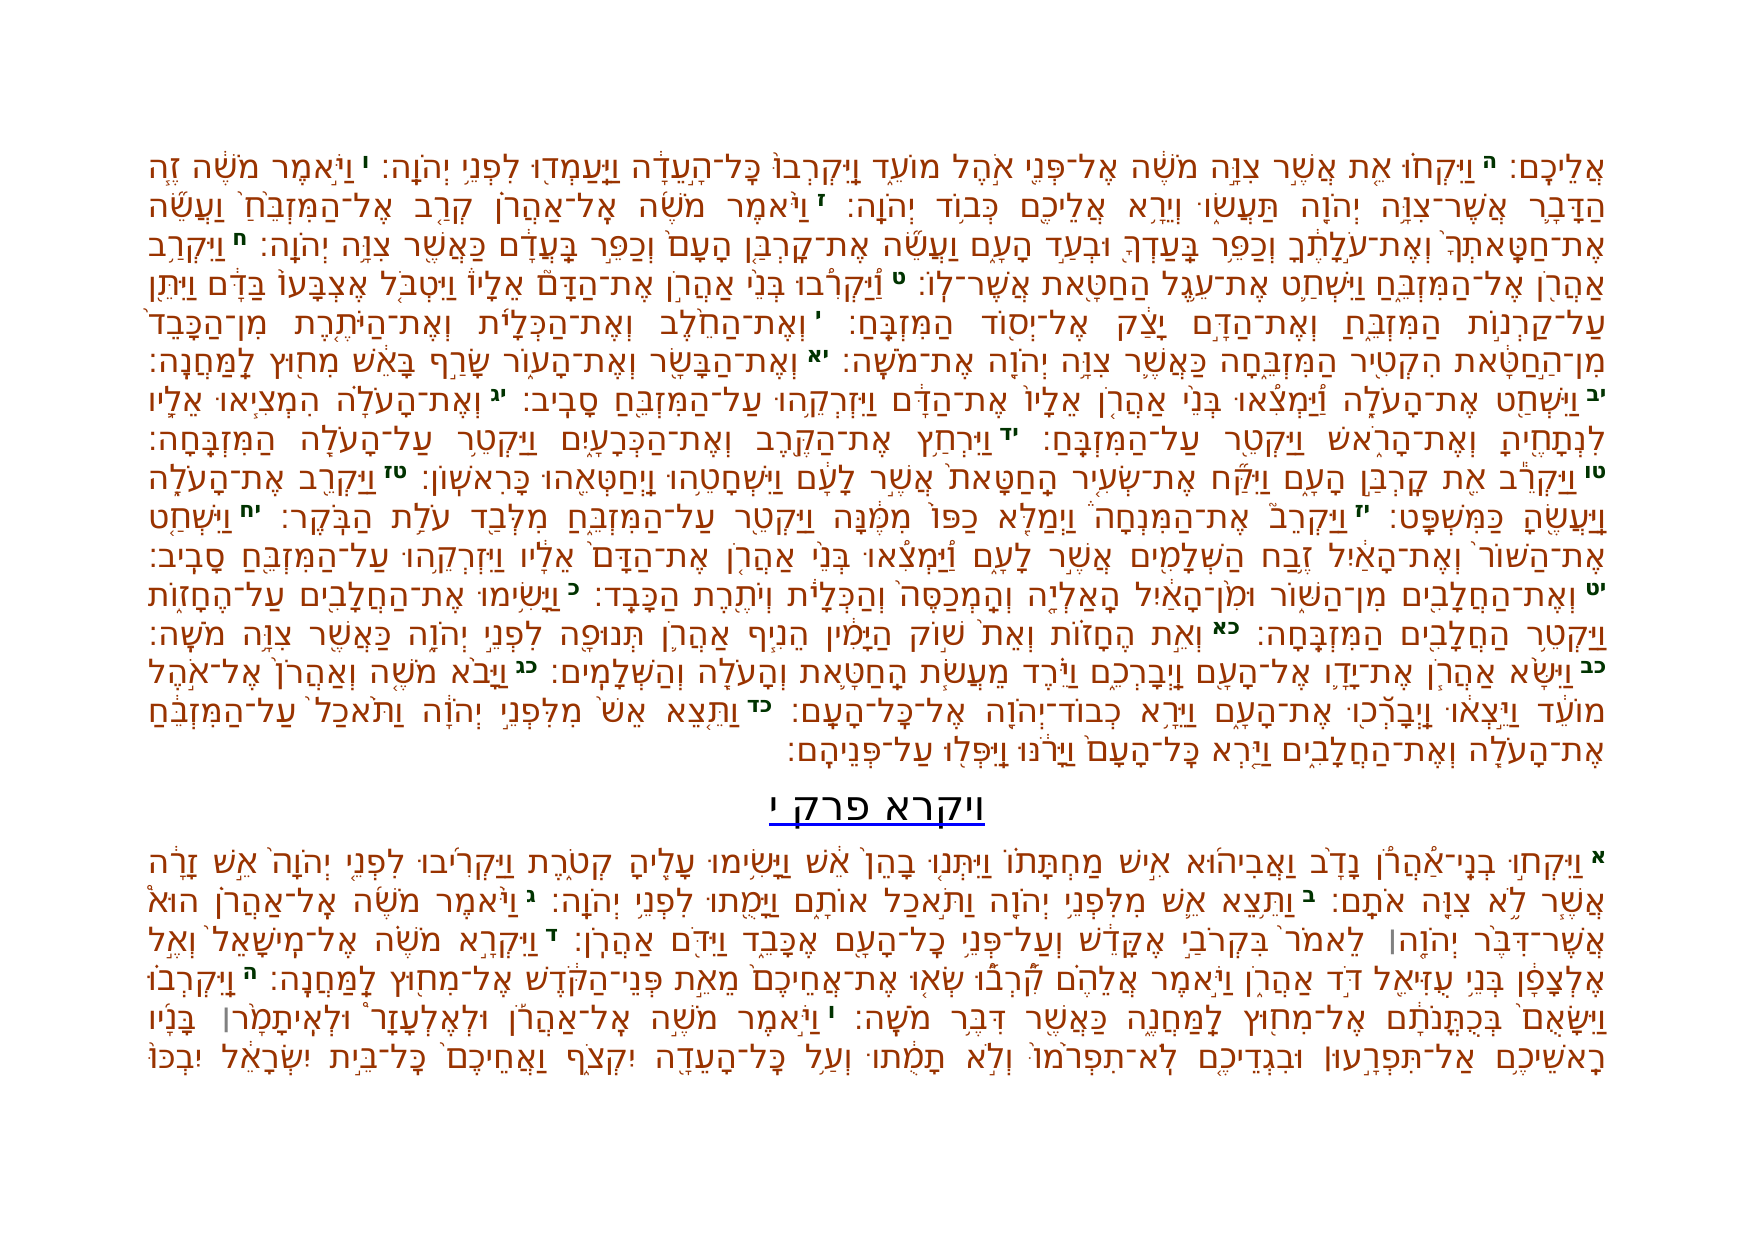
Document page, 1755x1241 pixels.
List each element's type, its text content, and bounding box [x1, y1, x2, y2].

text א וַיִּקְח֣וּ בְנֵֽי־אַ֠הֲרֹ֠ן נָדָ֨ב וַאֲבִיה֜וּא אִ֣ישׁ מַחְתָּת֗וֹ וַיִּתְּנ֤וּ בָהֵן֙ אֵ֔שׁ וַיָּשִׂ֥ימוּ עָלֶ֖יהָ קְטֹ֑רֶת וַיַּקְרִ֜יבוּ לִפְנֵ֤י יְהֹוָה֙ אֵ֣שׁ זָרָ֔ה אֲשֶׁ֧ר לֹ֦א צִוָּ֖ה אֹתָֽם׃ ב וַתֵּ֥צֵא אֵ֛שׁ מִלִּפְנֵ֥י יְהֹוָ֖ה וַתֹּ֣אכַל אוֹתָ֑ם וַיָּמֻ֖תוּ לִפְנֵ֥י יְהֹוָֽה׃ ג וַיֹּ֨אמֶר מֹשֶׁ֜ה אֶֽל־אַהֲרֹ֗ן הוּא֩ אֲשֶׁר־דִּבֶּ֨ר יְהֹוָ֤ה׀ לֵאמֹר֙ בִּקְרֹבַ֣י אֶקָּדֵ֔שׁ וְעַל־פְּנֵ֥י כׇל־הָעָ֖ם אֶכָּבֵ֑ד וַיִּדֹּ֖ם אַהֲרֹֽן׃ ד וַיִּקְרָ֣א מֹשֶׁ֗ה אֶל־מִֽישָׁאֵל֙ וְאֶ֣ל אֶלְצָפָ֔ן בְּנֵ֥י עֻזִּיאֵ֖ל דֹּ֣ד אַהֲרֹ֑ן וַיֹּ֣אמֶר אֲלֵהֶ֗ם קִ֞֠רְב֞֠וּ שְׂא֤וּ אֶת־אֲחֵיכֶם֙ מֵאֵ֣ת פְּנֵי־הַקֹּ֔דֶשׁ אֶל־מִח֖וּץ לַֽמַּחֲנֶֽה׃ ה וַֽיִּקְרְב֗וּ וַיִּשָּׂאֻם֙ בְּכֻתֳּנֹתָ֔ם אֶל־מִח֖וּץ לַֽמַּחֲנֶ֑ה כַּאֲשֶׁ֖ר דִּבֶּ֥ר מֹשֶֽׁה׃ ו וַיֹּ֣אמֶר מֹשֶׁ֣ה אֶֽל־אַהֲרֹ֡ן וּלְאֶלְעָזָר֩ וּלְאִֽיתָמָ֨ר׀ בָּנָ֜יו רָֽאשֵׁיכֶ֥ם אַל־תִּפְרָ֣עוּ׀ וּבִגְדֵיכֶ֤ם לֹֽא־תִפְרֹ֙מוּ֙ וְלֹ֣א תָמֻ֔תוּ וְעַ֥ל כׇּל־הָעֵדָ֖ה יִקְצֹ֑ף וַאֲחֵיכֶם֙ כׇּל־בֵּ֣ית יִשְׂרָאֵ֔ל יִבְכּוּ֙ [148, 843, 1606, 1076]
text אֲלֵיכֶֽם׃ ה וַיִּקְח֗וּ אֵ֚ת אֲשֶׁ֣ר צִוָּ֣ה מֹשֶׁ֔ה אֶל־פְּנֵ֖י אֹ֣הֶל מוֹעֵ֑ד וַֽיִּקְרְבוּ֙ כׇּל־הָ֣עֵדָ֔ה וַיַּֽעַמְד֖וּ לִפְנֵ֥י יְהֹוָֽה׃ ו וַיֹּ֣אמֶר מֹשֶׁ֔ה זֶ֧ה הַדָּבָ֛ר אֲשֶׁר־צִוָּ֥ה יְהֹוָ֖ה תַּעֲשׂ֑וּ וְיֵרָ֥א אֲלֵיכֶ֖ם כְּב֥וֹד יְהֹוָֽה׃ ז וַיֹּ֨אמֶר מֹשֶׁ֜ה אֶֽל־אַהֲרֹ֗ן קְרַ֤ב אֶל־הַמִּזְבֵּ֙חַ֙ וַעֲשֵׂ֞ה אֶת־חַטָּֽאתְךָ֙ וְאֶת־עֹ֣לָתֶ֔ךָ וְכַפֵּ֥ר בַּֽעַדְךָ֖ וּבְעַ֣ד הָעָ֑ם וַעֲשֵׂ֞ה אֶת־קׇרְבַּ֤ן הָעָם֙ וְכַפֵּ֣ר בַּֽעֲדָ֔ם כַּאֲשֶׁ֖ר צִוָּ֥ה יְהֹוָֽה׃ ח וַיִּקְרַ֥ב אַהֲרֹ֖ן אֶל־הַמִּזְבֵּ֑חַ וַיִּשְׁחַ֛ט אֶת־עֵ֥גֶל הַחַטָּ֖את אֲשֶׁר־לֽוֹ׃ ט וַ֠יַּקְרִ֠בוּ בְּנֵ֨י אַהֲרֹ֣ן אֶת־הַדָּם֮ אֵלָיו֒ וַיִּטְבֹּ֤ל אֶצְבָּעוֹ֙ בַּדָּ֔ם וַיִּתֵּ֖ן עַל־קַרְנ֣וֹת הַמִּזְבֵּ֑חַ וְאֶת־הַדָּ֣ם יָצַ֔ק אֶל־יְס֖וֹד הַמִּזְבֵּֽחַ׃ י וְאֶת־הַחֵ֨לֶב וְאֶת־הַכְּלָיֹ֜ת וְאֶת־הַיֹּתֶ֤רֶת מִן־הַכָּבֵד֙ מִן־הַ֣חַטָּ֔את הִקְטִ֖יר הַמִּזְבֵּ֑חָה כַּאֲשֶׁ֛ר צִוָּ֥ה יְהֹוָ֖ה אֶת־מֹשֶֽׁה׃ יא וְאֶת־הַבָּשָׂ֖ר וְאֶת־הָע֑וֹר שָׂרַ֣ף בָּאֵ֔שׁ מִח֖וּץ לַֽמַּחֲנֶֽה׃ יב וַיִּשְׁחַ֖ט אֶת־הָעֹלָ֑ה וַ֠יַּמְצִ֠אוּ בְּנֵ֨י אַהֲרֹ֤ן אֵלָיו֙ אֶת־הַדָּ֔ם וַיִּזְרְקֵ֥הוּ עַל־הַמִּזְבֵּ֖חַ סָבִֽיב׃ יג וְאֶת־הָעֹלָ֗ה הִמְצִ֧יאוּ אֵלָ֛יו לִנְתָחֶ֖יהָ וְאֶת־הָרֹ֑אשׁ וַיַּקְטֵ֖ר עַל־הַמִּזְבֵּֽחַ׃ יד וַיִּרְחַ֥ץ אֶת־הַקֶּ֖רֶב וְאֶת־הַכְּרָעָ֑יִם וַיַּקְטֵ֥ר עַל־הָעֹלָ֖ה הַמִּזְבֵּֽחָה׃ טו וַיַּקְרֵ֕ב אֵ֖ת קׇרְבַּ֣ן הָעָ֑ם וַיִּקַּ֞ח אֶת־שְׂעִ֤יר הַֽחַטָּאת֙ אֲשֶׁ֣ר לָעָ֔ם וַיִּשְׁחָטֵ֥הוּ וַֽיְחַטְּאֵ֖הוּ כָּרִאשֽׁוֹן׃ טז וַיַּקְרֵ֖ב אֶת־הָעֹלָ֑ה וַֽיַּעֲשֶׂ֖הָ כַּמִּשְׁפָּֽט׃ יז וַיַּקְרֵב֮ אֶת־הַמִּנְחָה֒ וַיְמַלֵּ֤א כַפּוֹ֙ מִמֶּ֔נָּה וַיַּקְטֵ֖ר עַל־הַמִּזְבֵּ֑חַ מִלְּבַ֖ד עֹלַ֥ת הַבֹּֽקֶר׃ יח וַיִּשְׁחַ֤ט אֶת־הַשּׁוֹר֙ וְאֶת־הָאַ֔יִל זֶ֥בַח הַשְּׁלָמִ֖ים אֲשֶׁ֣ר לָעָ֑ם וַ֠יַּמְצִ֠אוּ בְּנֵ֨י אַהֲרֹ֤ן אֶת־הַדָּם֙ אֵלָ֔יו וַיִּזְרְקֵ֥הוּ עַל־הַמִּזְבֵּ֖חַ סָבִֽיב׃ יט וְאֶת־הַחֲלָבִ֖ים מִן־הַשּׁ֑וֹר וּמִ֨ן־הָאַ֔יִל הָֽאַלְיָ֤ה וְהַֽמְכַסֶּה֙ וְהַכְּלָיֹ֔ת וְיֹתֶ֖רֶת הַכָּבֵֽד׃ כ וַיָּשִׂ֥ימוּ אֶת־הַחֲלָבִ֖ים עַל־הֶחָז֑וֹת וַיַּקְטֵ֥ר הַחֲלָבִ֖ים הַמִּזְבֵּֽחָה׃ כא וְאֵ֣ת הֶחָז֗וֹת וְאֵת֙ שׁ֣וֹק הַיָּמִ֔ין הֵנִ֧יף אַהֲרֹ֛ן תְּנוּפָ֖ה לִפְנֵ֣י יְהֹוָ֑ה כַּאֲשֶׁ֖ר צִוָּ֥ה מֹשֶֽׁה׃ כב וַיִּשָּׂ֨א אַהֲרֹ֧ן אֶת־יָדָ֛ו אֶל־הָעָ֖ם וַֽיְבָרְכֵ֑ם וַיֵּ֗רֶד מֵעֲשֹׂ֧ת הַֽחַטָּ֛את וְהָעֹלָ֖ה וְהַשְּׁלָמִֽים׃ כג וַיָּבֹ֨א מֹשֶׁ֤ה וְאַהֲרֹן֙ אֶל־אֹ֣הֶל מוֹעֵ֔ד וַיֵּ֣צְא֔וּ וַֽיְבָרְﬞכ֖וּ אֶת־הָעָ֑ם וַיֵּרָ֥א כְבוֹד־יְהֹוָ֖ה אֶל־כׇּל־הָעָֽם׃ כד וַתֵּ֤צֵא אֵשׁ֙ מִלִּפְנֵ֣י יְהֹוָ֔ה וַתֹּ֙אכַל֙ עַל־הַמִּזְבֵּ֔חַ אֶת־הָעֹלָ֖ה וְאֶת־הַחֲלָבִ֑ים וַיַּ֤רְא כׇּל־הָעָם֙ וַיָּרֹ֔נּוּ וַֽיִּפְּל֖וּ עַל־פְּנֵיהֶֽם׃ [148, 148, 1606, 769]
text ויקרא פרק י [148, 782, 1606, 830]
